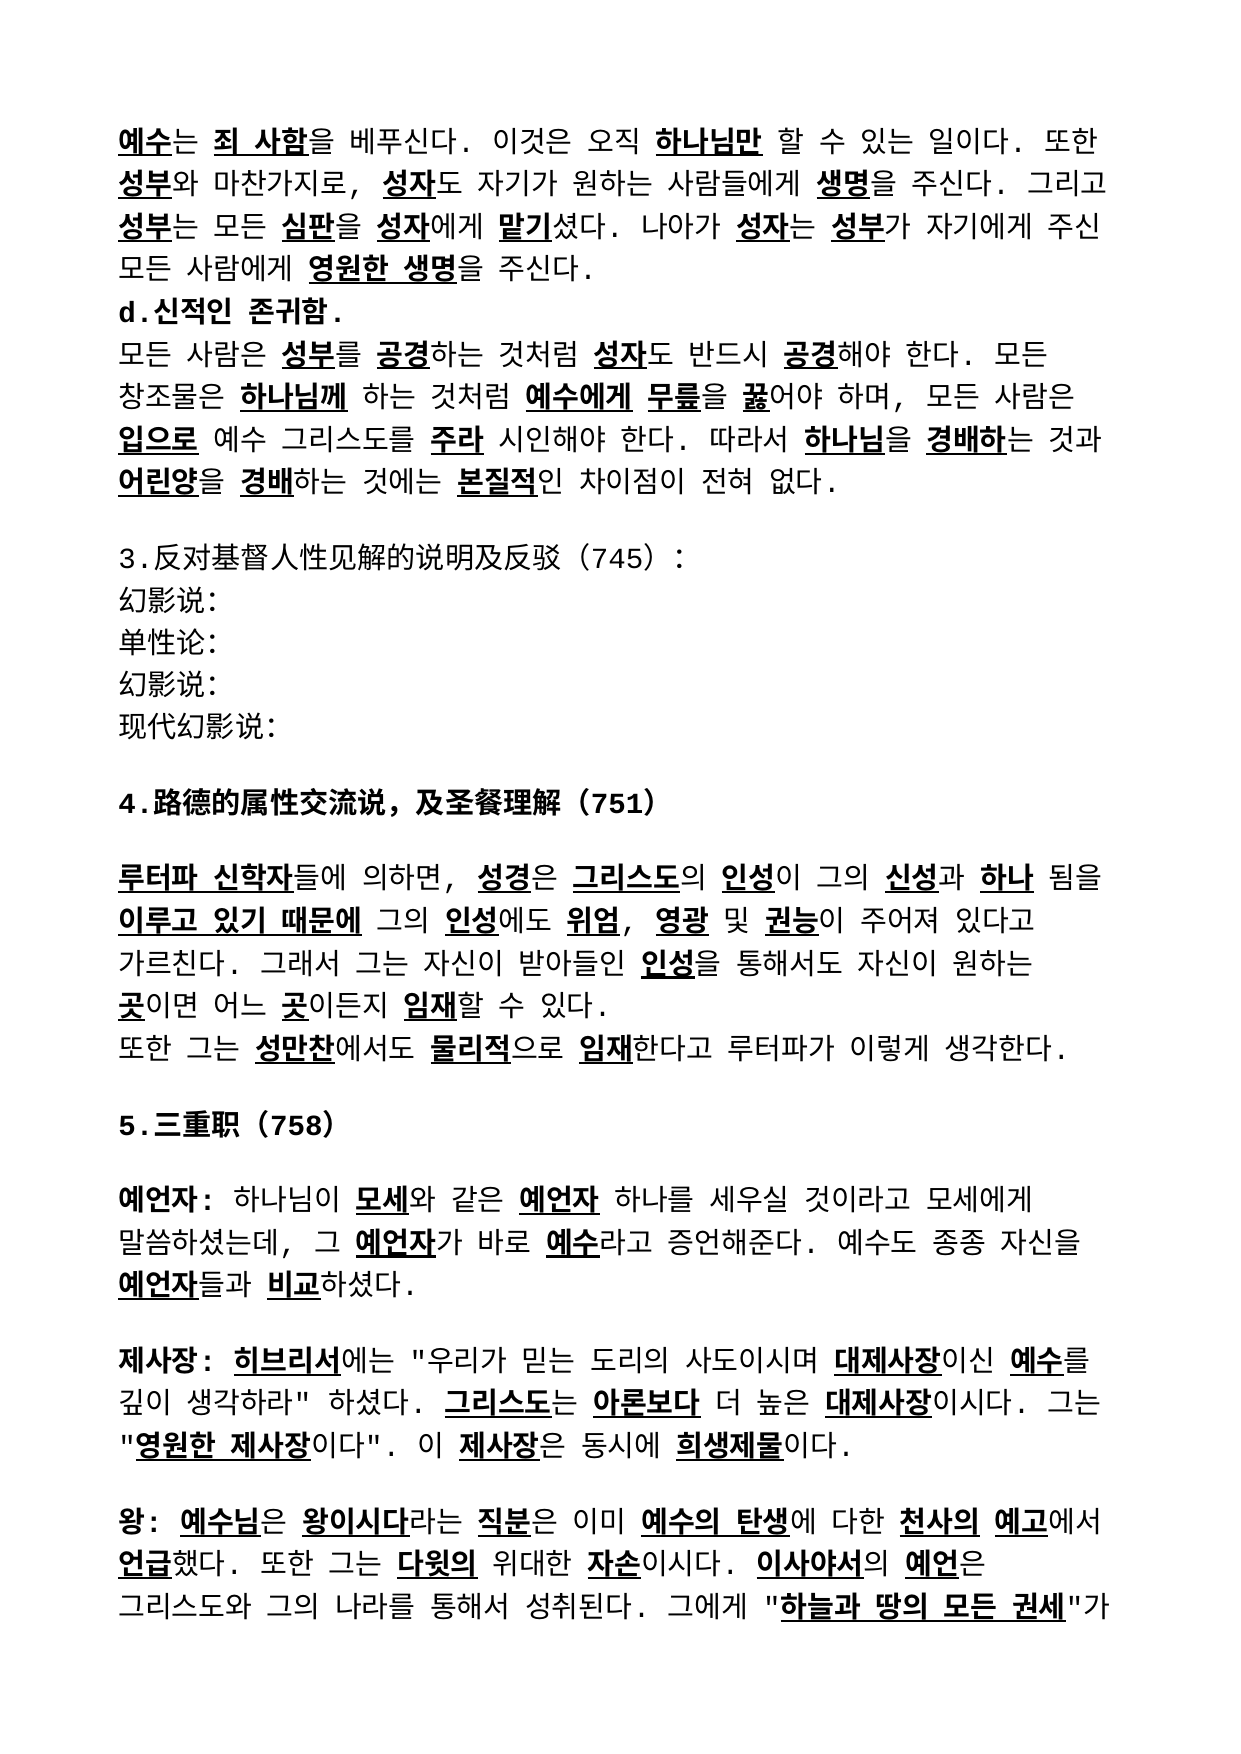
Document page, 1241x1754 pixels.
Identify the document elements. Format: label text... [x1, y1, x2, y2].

text 幻影说： [118, 662, 1122, 704]
text 幻影说： [118, 577, 1122, 619]
text 왕: 예수님은 왕이시다라는 직분은 이미 예수의 탄생에 다한 천사의 예고에서 언급했다. 또한 그는 다윗의 위대한 자손이시다. 이사야서의 예언은 그리스도와 그의 나라를 통해서 성취된다. 그에게 "하늘과 땅의 모든 권세"가 [118, 1498, 1122, 1626]
text 또한 그는 성만찬에서도 물리적으로 임재한다고 루터파가 이렇게 생각한다. [118, 1025, 1122, 1068]
text 예수는 죄 사함을 베푸신다. 이것은 오직 하나님만 할 수 있는 일이다. 또한 성부와 마찬가지로, 성자도 자기가 원하는 사람들에게 생명을 주신다. 그리고 성부는 모든 심판을 성자에게 맡기셨다. 나아가 성자는 성부가 자기에게 주신 모든 사람에게 영원한 생명을 주신다. [118, 118, 1122, 288]
text 예언자: 하나님이 모세와 같은 예언자 하나를 세우실 것이라고 모세에게 말씀하셨는데, 그 예언자가 바로 예수라고 증언해준다. 예수도 종종 자신을 예언자들과 비교하셨다. [118, 1177, 1122, 1304]
text 5.三重职（758） [118, 1101, 1122, 1144]
text 单性论： [118, 619, 1122, 662]
text d.신적인 존귀함. [118, 288, 1122, 331]
text 3.反对基督人性见解的说明及反驳（745）： [118, 534, 1122, 577]
text 4.路德的属性交流说，及圣餐理解（751） [118, 779, 1122, 822]
text 现代幻影说： [118, 704, 1122, 746]
text 루터파 신학자들에 의하면, 성경은 그리스도의 인성이 그의 신성과 하나 됨을 이루고 있기 때문에 그의 인성에도 위엄, 영광 및 권능이 주어져 있다고 가르친다. 그래서 그는 자신이 받아들인 인성을 통해서도 자신이 원하는 곳이면 어느 곳이든지 임재할 수 있다. [118, 855, 1122, 1025]
text 모든 사람은 성부를 공경하는 것처럼 성자도 반드시 공경해야 한다. 모든 창조물은 하나님께 하는 것처럼 예수에게 무릎을 꿇어야 하며, 모든 사람은 입으로 예수 그리스도를 주라 시인해야 한다. 따라서 하나님을 경배하는 것과 어린양을 경배하는 것에는 본질적인 차이점이 전혀 없다. [118, 331, 1122, 502]
text 제사장: 히브리서에는 "우리가 믿는 도리의 사도이시며 대제사장이신 예수를 깊이 생각하라" 하셨다. 그리스도는 아론보다 더 높은 대제사장이시다. 그는 "영원한 제사장이다". 이 제사장은 동시에 희생제물이다. [118, 1337, 1122, 1465]
